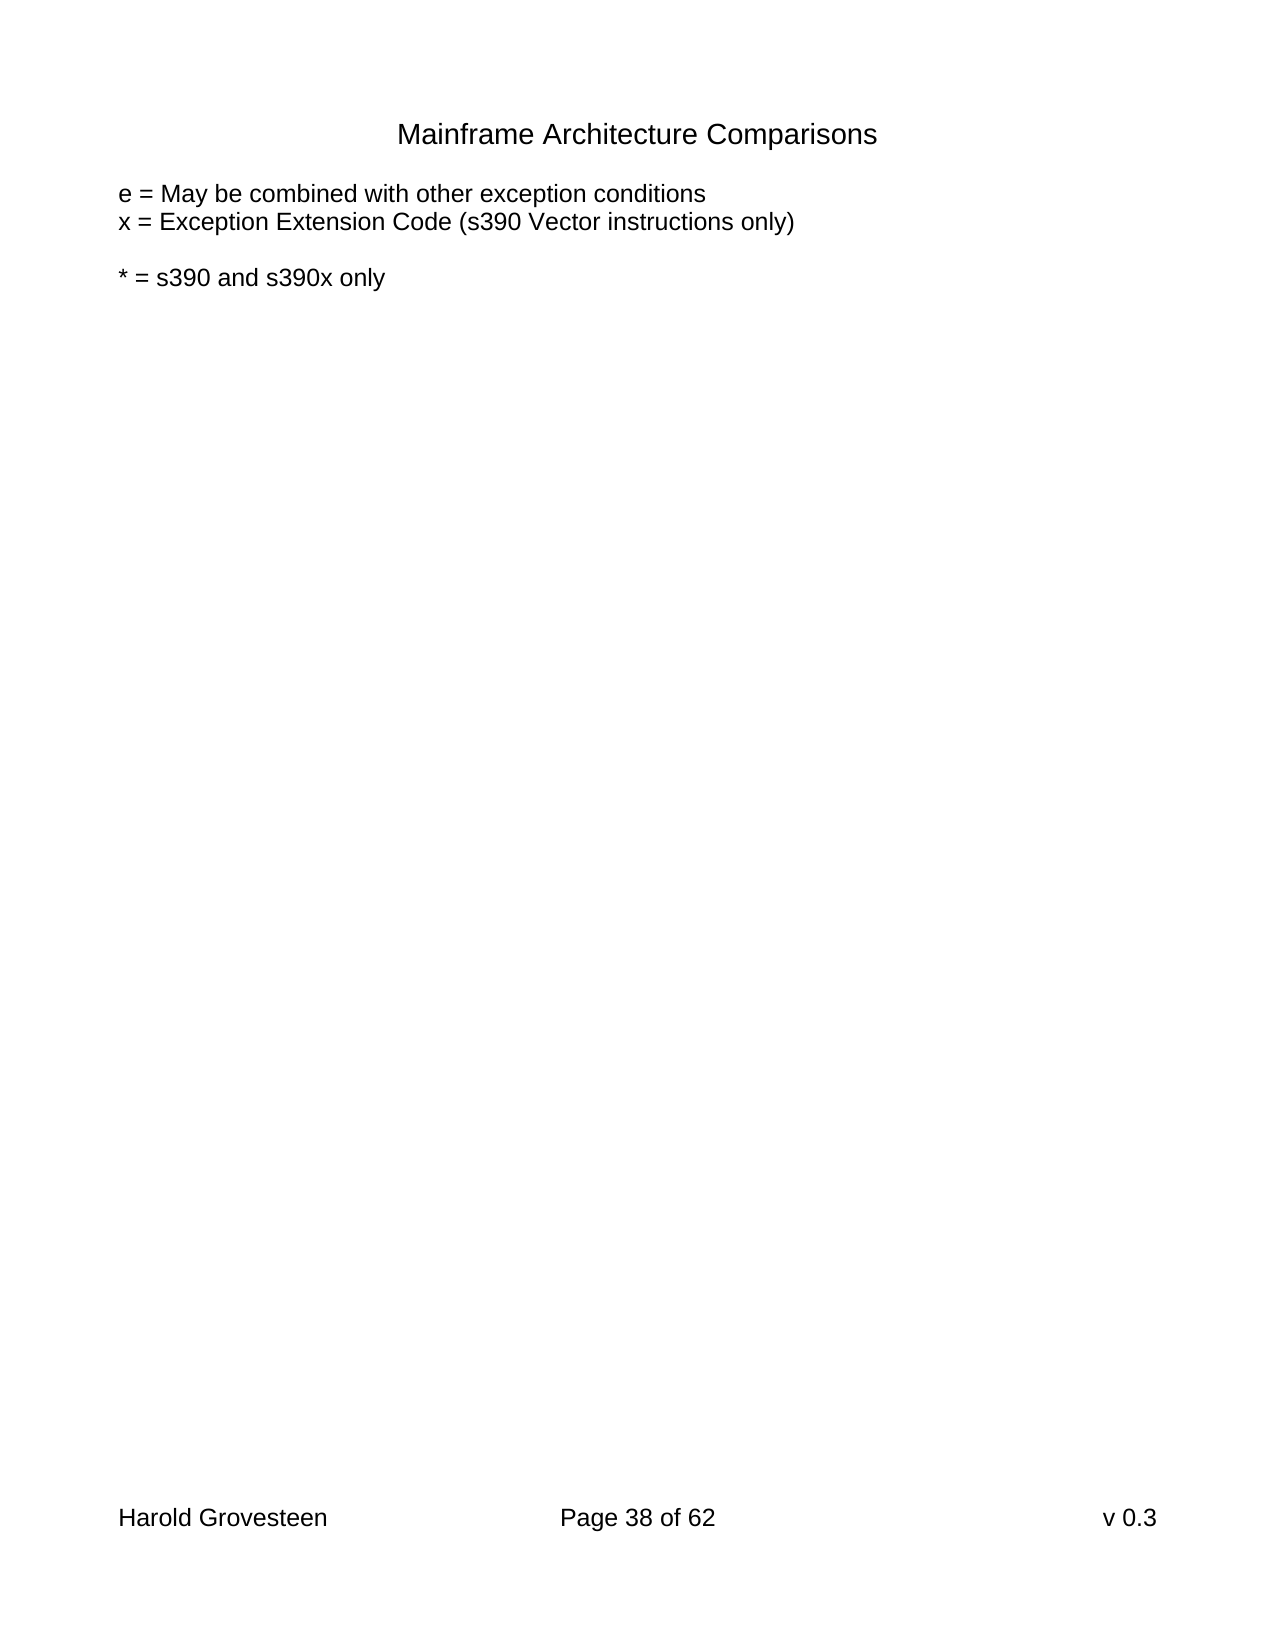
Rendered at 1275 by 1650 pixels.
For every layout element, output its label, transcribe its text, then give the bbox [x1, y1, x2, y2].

text x = Exception Extension Code (s390 Vector instructions only) [118, 208, 1157, 236]
text e = May be combined with other exception conditions [118, 180, 1157, 208]
text * = s390 and s390x only [118, 264, 1157, 292]
